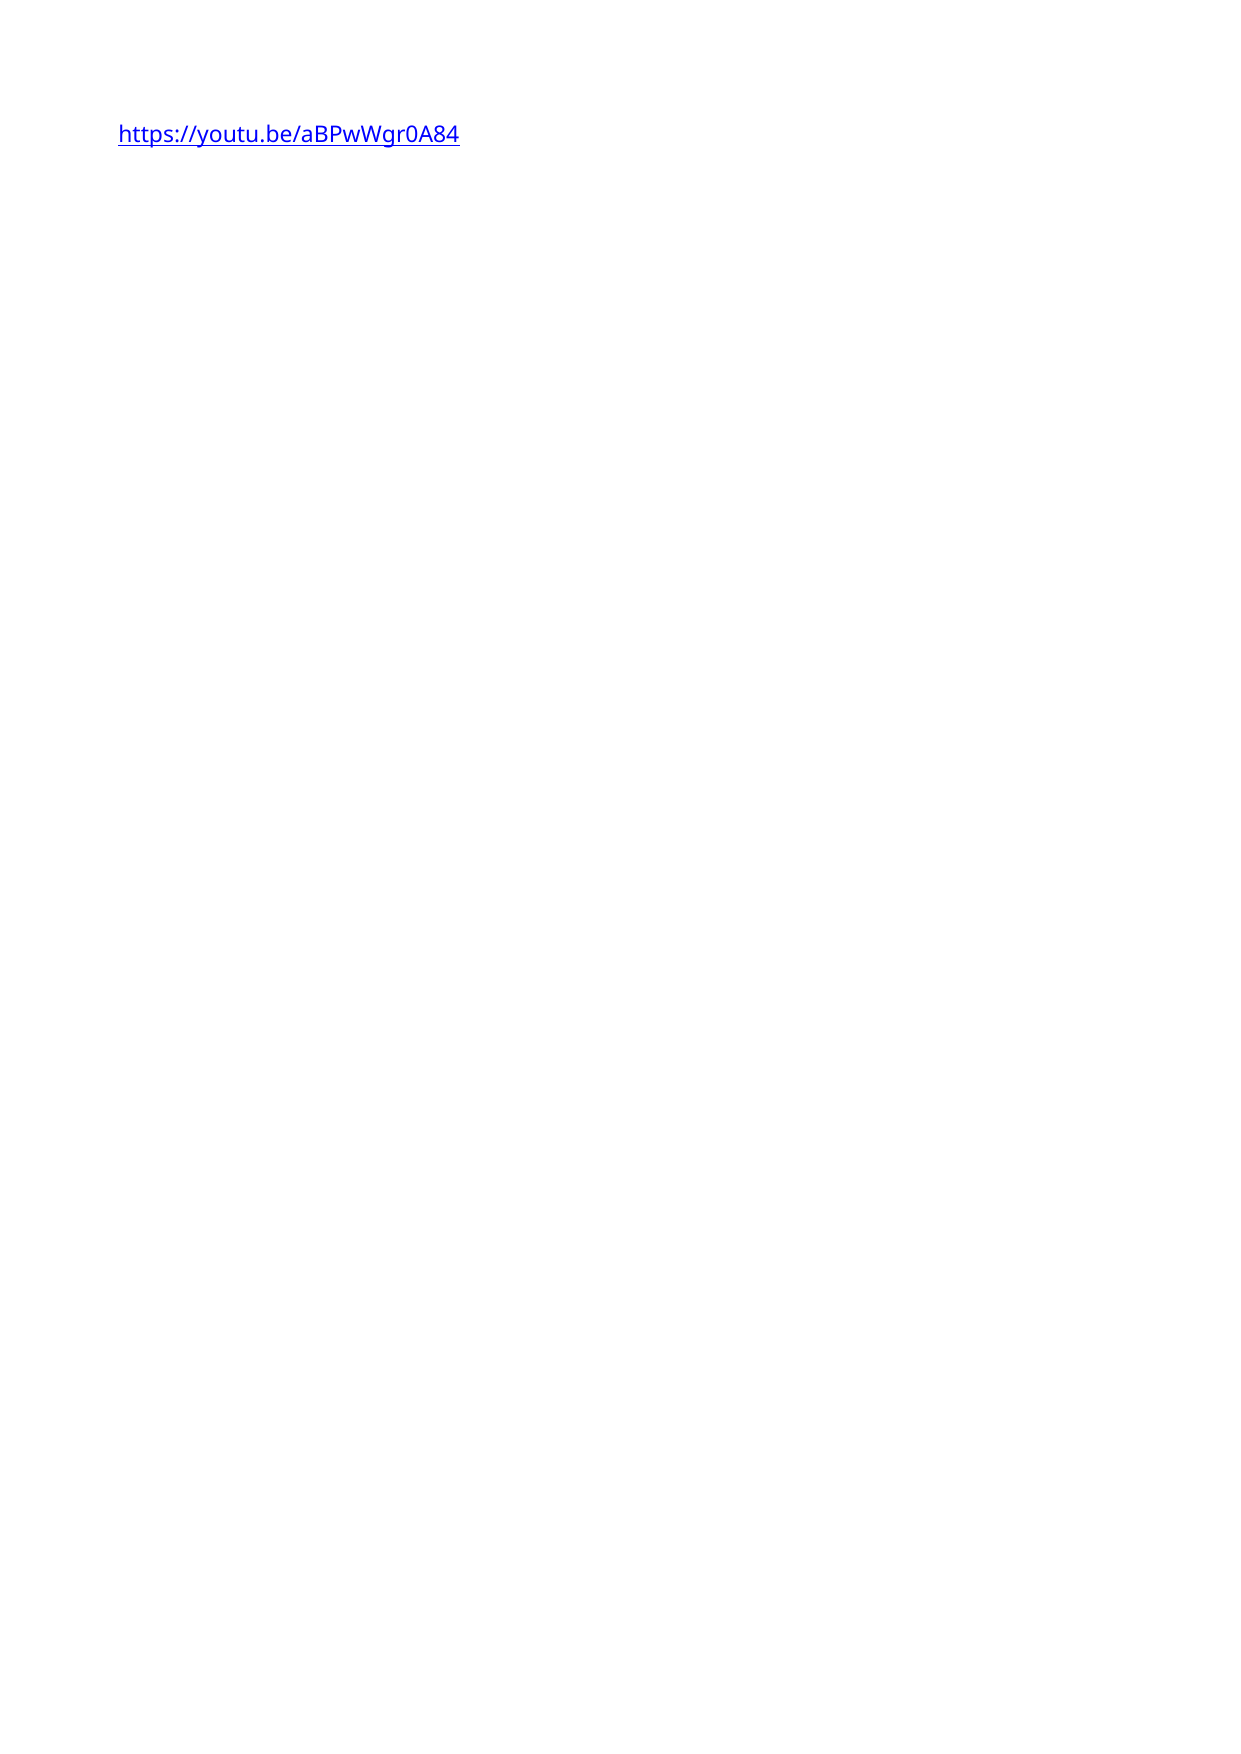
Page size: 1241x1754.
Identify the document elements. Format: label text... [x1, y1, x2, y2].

text https://youtu.be/aBPwWgr0A84 [118, 118, 1122, 149]
